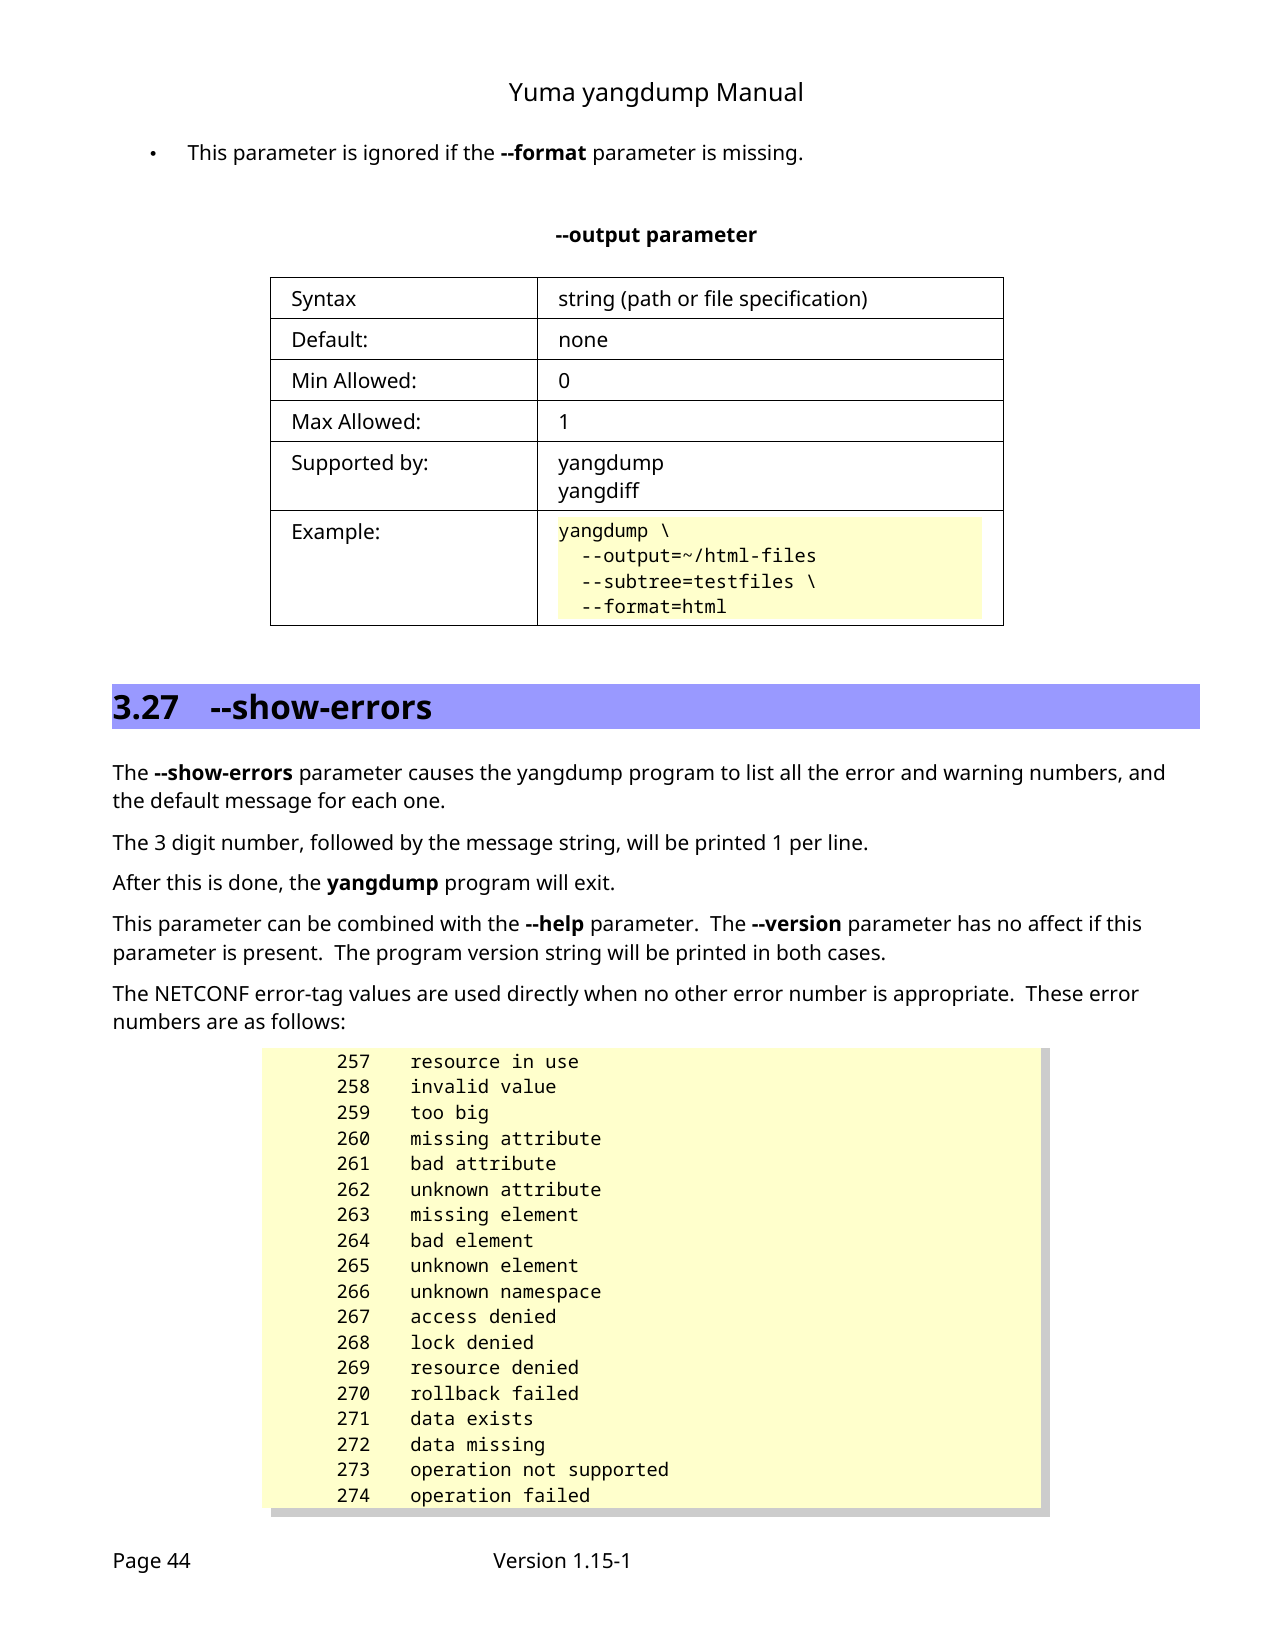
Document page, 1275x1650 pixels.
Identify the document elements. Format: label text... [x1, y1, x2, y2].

text 263 missing element [262, 1201, 1041, 1227]
text 260 missing attribute [262, 1125, 1041, 1150]
text After this is done, the yangdump program will exit. [112, 868, 1200, 897]
text 265 unknown element [262, 1252, 1041, 1278]
text 267 access denied [262, 1303, 1041, 1329]
text 258 invalid value [262, 1074, 1041, 1099]
text 264 bad element [262, 1227, 1041, 1252]
text 261 bad attribute [262, 1150, 1041, 1176]
text 274 operation failed [262, 1482, 1041, 1508]
subtitle --output parameter [127, 220, 1185, 249]
table_cell Example: [271, 511, 537, 625]
text 259 too big [262, 1099, 1041, 1125]
text 270 rollback failed [262, 1380, 1041, 1406]
text 257 resource in use [262, 1048, 1041, 1074]
table_cell Min Allowed: [271, 360, 537, 400]
text 271 data exists [262, 1406, 1041, 1431]
table_header Syntax [271, 278, 537, 318]
table_cell 1 [538, 401, 1003, 441]
table_cell Max Allowed: [271, 401, 537, 441]
table_cell yangdump \ --output=~/html-files --subtree=testfiles \ --format=html [538, 511, 1003, 625]
table_cell Default: [271, 319, 537, 359]
table_cell Supported by: [271, 442, 537, 510]
text 273 operation not supported [262, 1457, 1041, 1482]
text The 3 digit number, followed by the message string, will be printed 1 per line. [112, 828, 1200, 856]
text The --show-errors parameter causes the yangdump program to list all the error and warning numbers, and the default message for each one. [112, 758, 1200, 815]
text 268 lock denied [262, 1329, 1041, 1354]
list This parameter is ignored if the --format parameter is missing. [150, 138, 1200, 167]
table_cell none [538, 319, 1003, 359]
table_cell yangdump yangdiff [538, 442, 1003, 510]
text This parameter can be combined with the --help parameter. The --version parameter has no affect if this parameter is present. The program version string will be printed in both cases. [112, 909, 1200, 966]
text 269 resource denied [262, 1354, 1041, 1380]
text 266 unknown namespace [262, 1278, 1041, 1303]
text The NETCONF error-tag values are used directly when no other error number is appropriate. These error numbers are as follows: [112, 979, 1200, 1036]
text 272 data missing [262, 1431, 1041, 1457]
table_header string (path or file specification) [538, 278, 1003, 318]
text 262 unknown attribute [262, 1176, 1041, 1201]
subtitle --show-errors [112, 684, 1200, 729]
table_cell 0 [538, 360, 1003, 400]
